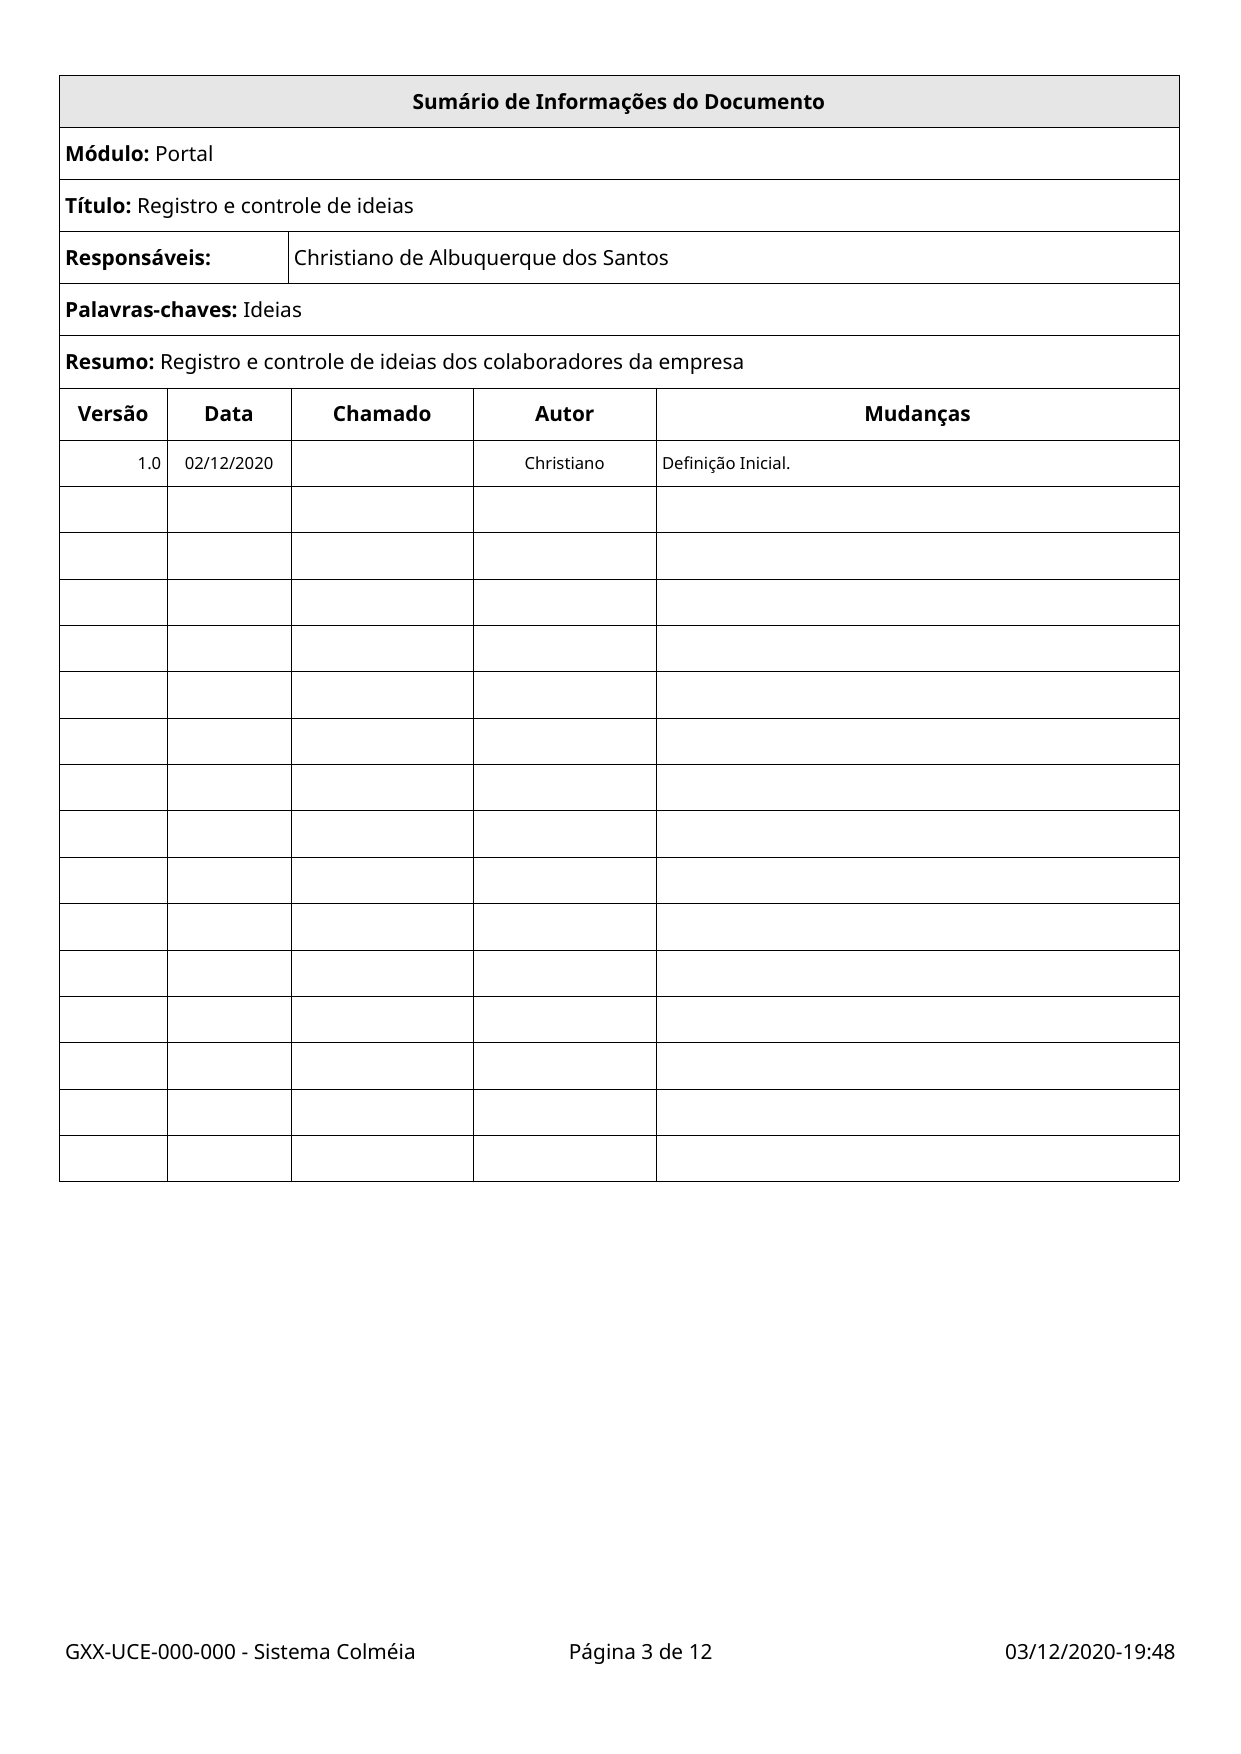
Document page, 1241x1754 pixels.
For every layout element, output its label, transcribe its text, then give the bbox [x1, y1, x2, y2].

table_cell Christiano de Albuquerque dos Santos [289, 232, 1179, 283]
table_cell [657, 533, 1179, 579]
table_cell [292, 719, 473, 764]
table_cell [292, 533, 473, 579]
table_cell [60, 1136, 167, 1181]
table_cell [60, 1043, 167, 1088]
table_cell [474, 672, 656, 718]
table_cell [168, 765, 291, 810]
table_cell [292, 765, 473, 810]
table_cell [60, 580, 167, 625]
table_cell [60, 487, 167, 532]
table_cell [168, 1043, 291, 1088]
table_cell [60, 1090, 167, 1135]
table_cell [657, 1090, 1179, 1135]
table_cell [474, 1043, 656, 1088]
table_cell [60, 951, 167, 996]
table_cell [474, 811, 656, 857]
table_cell Data [168, 389, 291, 439]
table_cell [657, 997, 1179, 1042]
table_cell [292, 487, 473, 532]
table_cell [168, 719, 291, 764]
table_cell [657, 858, 1179, 903]
table_cell 02/12/2020 [168, 441, 291, 486]
table_cell Mudanças [657, 389, 1179, 439]
table_cell Versão [60, 389, 167, 439]
table_cell [474, 487, 656, 532]
table_cell [474, 1090, 656, 1135]
table_cell Palavras-chaves: Ideias [60, 284, 1179, 335]
table_cell [168, 672, 291, 718]
table_cell [168, 1090, 291, 1135]
table_cell [474, 719, 656, 764]
table_cell [657, 487, 1179, 532]
table_cell [168, 1136, 291, 1181]
table_cell [657, 904, 1179, 949]
table_cell [168, 811, 291, 857]
table_cell Título: Registro e controle de ideias [60, 180, 1179, 231]
table_cell Responsáveis: [60, 232, 288, 283]
table_cell [60, 719, 167, 764]
table_cell [292, 1090, 473, 1135]
table_cell [474, 580, 656, 625]
table_cell [474, 1136, 656, 1181]
table_cell [168, 533, 291, 579]
table_cell [168, 858, 291, 903]
table_cell [657, 765, 1179, 810]
table_cell [292, 904, 473, 949]
table_cell [60, 858, 167, 903]
table_cell [168, 487, 291, 532]
table_cell [657, 719, 1179, 764]
table_cell [474, 904, 656, 949]
table_cell [60, 533, 167, 579]
table_cell Chamado [292, 389, 473, 439]
table_cell [292, 580, 473, 625]
table_cell [292, 997, 473, 1042]
table_cell [292, 951, 473, 996]
table_cell [657, 951, 1179, 996]
table_cell Módulo: Portal [60, 128, 1179, 179]
table_cell [657, 580, 1179, 625]
table_cell [474, 951, 656, 996]
table_cell [292, 858, 473, 903]
table_cell [474, 858, 656, 903]
table_cell [168, 997, 291, 1042]
table_cell [292, 1043, 473, 1088]
table_cell [292, 1136, 473, 1181]
table_cell [474, 626, 656, 671]
table_cell [168, 951, 291, 996]
table_cell [474, 765, 656, 810]
table_cell [60, 997, 167, 1042]
table_cell [168, 904, 291, 949]
table_cell [60, 765, 167, 810]
table_cell [474, 533, 656, 579]
table_cell [168, 626, 291, 671]
table_cell [168, 580, 291, 625]
table_cell [292, 672, 473, 718]
table_cell [292, 811, 473, 857]
table_cell [657, 626, 1179, 671]
table_cell [657, 1043, 1179, 1088]
table_cell [657, 1136, 1179, 1181]
table_cell [60, 811, 167, 857]
table_cell [474, 997, 656, 1042]
table_cell Christiano [474, 441, 656, 486]
table_cell [60, 672, 167, 718]
table_cell [60, 904, 167, 949]
table_header Sumário de Informações do Documento [60, 76, 1179, 127]
table_cell Definição Inicial. [657, 441, 1179, 486]
table_cell Resumo: Registro e controle de ideias dos colaboradores da empresa [60, 336, 1179, 387]
table_cell [657, 672, 1179, 718]
table_cell [60, 626, 167, 671]
table_cell Autor [474, 389, 656, 439]
table_cell 1.0 [60, 441, 167, 486]
table_cell [292, 441, 473, 486]
table_cell [657, 811, 1179, 857]
table_cell [292, 626, 473, 671]
